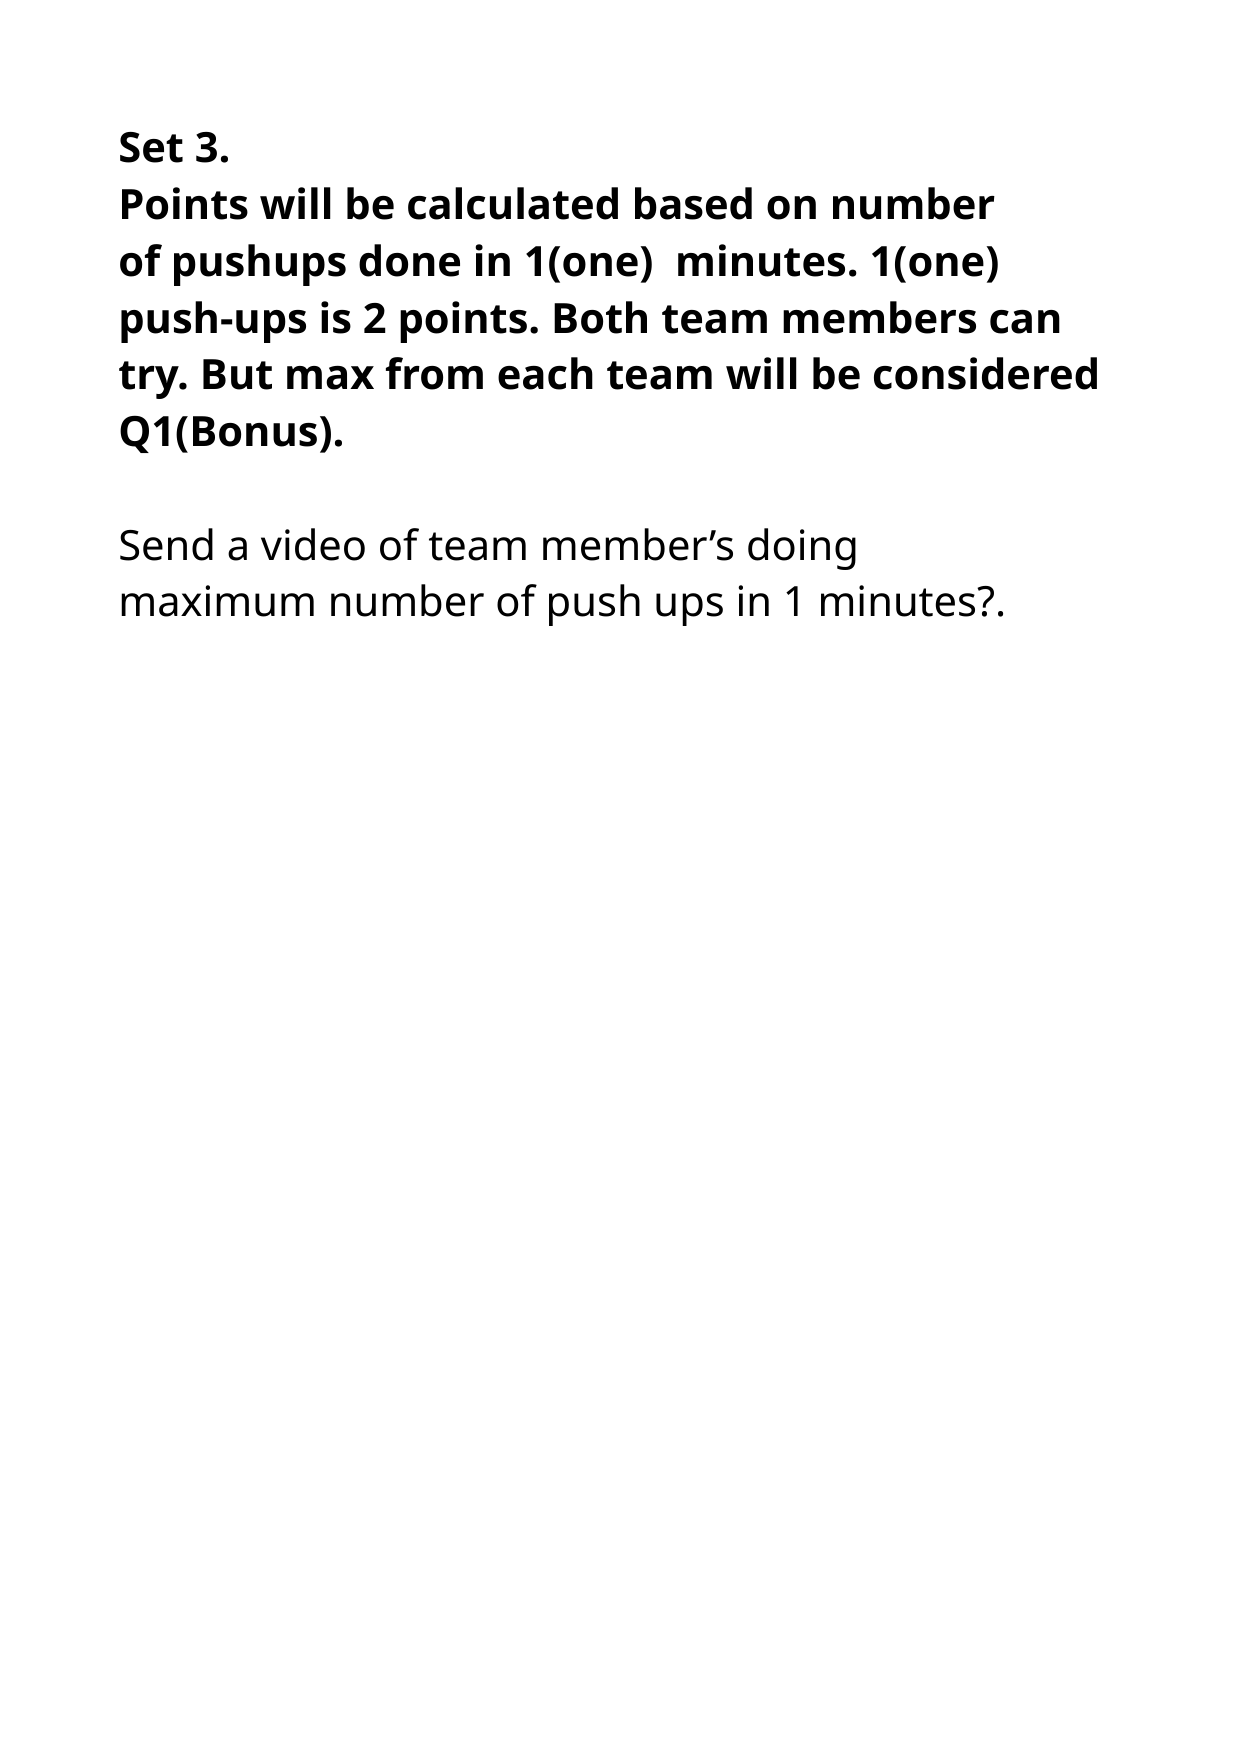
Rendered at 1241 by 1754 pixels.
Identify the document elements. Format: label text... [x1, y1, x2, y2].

text Points will be calculated based on number [118, 175, 1122, 232]
text Set 3. [118, 118, 1122, 175]
text maximum number of push ups in 1 minutes?. [118, 572, 1122, 629]
text Q1(Bonus). [118, 402, 1122, 459]
text of pushups done in 1(one) minutes. 1(one) push-ups is 2 points. Both team members can try. But max from each team will be considered [118, 232, 1122, 402]
text Send a video of team member’s doing [118, 516, 1122, 572]
